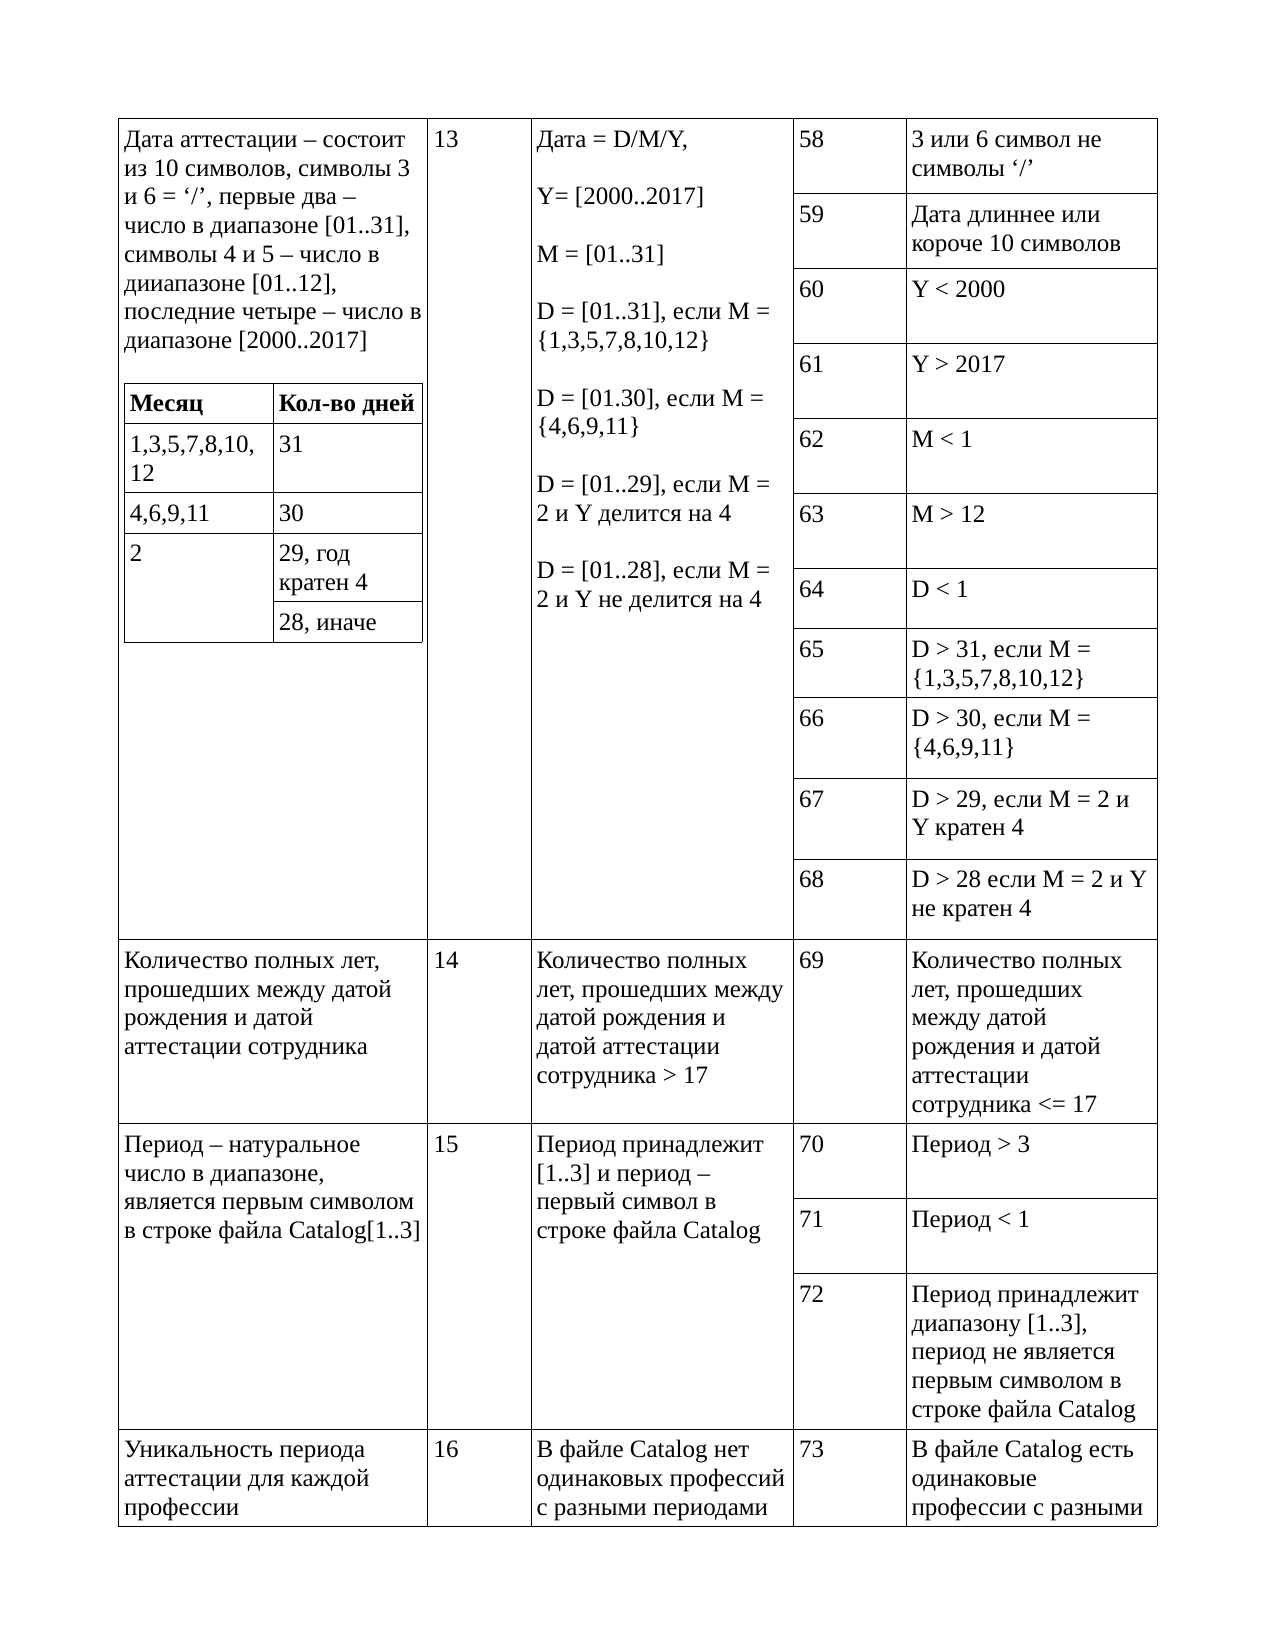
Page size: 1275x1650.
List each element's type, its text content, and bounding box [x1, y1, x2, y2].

table_cell Количество полных лет, прошедших между датой рождения и датой аттестации сотрудника > 17 [532, 940, 793, 1123]
table_cell 72 [794, 1274, 906, 1428]
table_cell 3 или 6 символ не символы ‘/’ [907, 119, 1157, 193]
table_cell Количество полных лет, прошедших между датой рождения и датой аттестации сотрудника <= 17 [907, 940, 1157, 1123]
table_cell 66 [794, 698, 906, 778]
table_cell 64 [794, 569, 906, 628]
table_cell 73 [794, 1430, 906, 1526]
table_cell M < 1 [907, 419, 1157, 493]
table_cell Период принадлежит [1..3] и период – первый символ в строке файла Catalog [532, 1124, 793, 1428]
table_cell 71 [794, 1199, 906, 1273]
table_cell 67 [794, 779, 906, 858]
table_cell 69 [794, 940, 906, 1123]
table_cell Период принадлежит диапазону [1..3], период не является первым символом в строке файла Catalog [907, 1274, 1157, 1428]
table_cell 59 [794, 194, 906, 268]
table_cell Y > 2017 [907, 344, 1157, 418]
table_cell 1,3,5,7,8,10, 12 [125, 424, 273, 492]
table_cell 60 [794, 269, 906, 343]
table_cell 16 [428, 1430, 531, 1526]
table_cell Период – натуральное число в диапазоне, является первым символом в строке файла Catalog[1..3] [119, 1124, 427, 1428]
table_cell D > 28 если M = 2 и Y не кратен 4 [907, 860, 1157, 939]
table_cell 28, иначе [274, 602, 422, 642]
table_cell Дата = D/M/Y, Y= [2000..2017] M = [01..31] D = [01..31], если M = {1,3,5,7,8,10,12} D = [01.30], если M = {4,6,9,11} D = [01..29], если M = 2 и Y делится на 4 D = [01..28], если M = 2 и Y не делится на 4 [532, 119, 793, 939]
table_cell Уникальность периода аттестации для каждой профессии [119, 1430, 427, 1526]
table_cell Количество полных лет, прошедших между датой рождения и датой аттестации сотрудника [119, 940, 427, 1123]
table_header Месяц [125, 384, 273, 423]
table_cell 61 [794, 344, 906, 418]
table_cell 65 [794, 629, 906, 697]
table_cell Дата аттестации – состоит из 10 символов, символы 3 и 6 = ‘/’, первые два – число в диапазоне [01..31], символы 4 и 5 – число в дииапазоне [01..12], последние четыре – число в диапазоне [2000..2017] [119, 119, 427, 939]
table_cell 15 [428, 1124, 531, 1428]
table_cell Дата длиннее или короче 10 символов [907, 194, 1157, 268]
table_cell 13 [428, 119, 531, 939]
table_cell D > 30, если M = {4,6,9,11} [907, 698, 1157, 778]
table_cell 2 [125, 534, 273, 642]
table_cell D > 31, если M = {1,3,5,7,8,10,12} [907, 629, 1157, 697]
table_cell Период < 1 [907, 1199, 1157, 1273]
table_cell 62 [794, 419, 906, 493]
table_cell 58 [794, 119, 906, 193]
table_cell 68 [794, 860, 906, 939]
table_cell В файле Catalog нет одинаковых профессий с разными периодами [532, 1430, 793, 1526]
table_cell 4,6,9,11 [125, 493, 273, 532]
table_cell D < 1 [907, 569, 1157, 628]
table_cell 14 [428, 940, 531, 1123]
table_cell Y < 2000 [907, 269, 1157, 343]
table_cell Период > 3 [907, 1124, 1157, 1198]
table_cell 29, год кратен 4 [274, 534, 422, 601]
table_cell 63 [794, 494, 906, 568]
table_header Кол-во дней [274, 384, 422, 423]
table_cell D > 29, если M = 2 и Y кратен 4 [907, 779, 1157, 858]
table_cell 31 [274, 424, 422, 492]
table_cell 30 [274, 493, 422, 532]
table_cell M > 12 [907, 494, 1157, 568]
table_cell 70 [794, 1124, 906, 1198]
table_cell В файле Catalog есть одинаковые профессии с разными [907, 1430, 1157, 1526]
